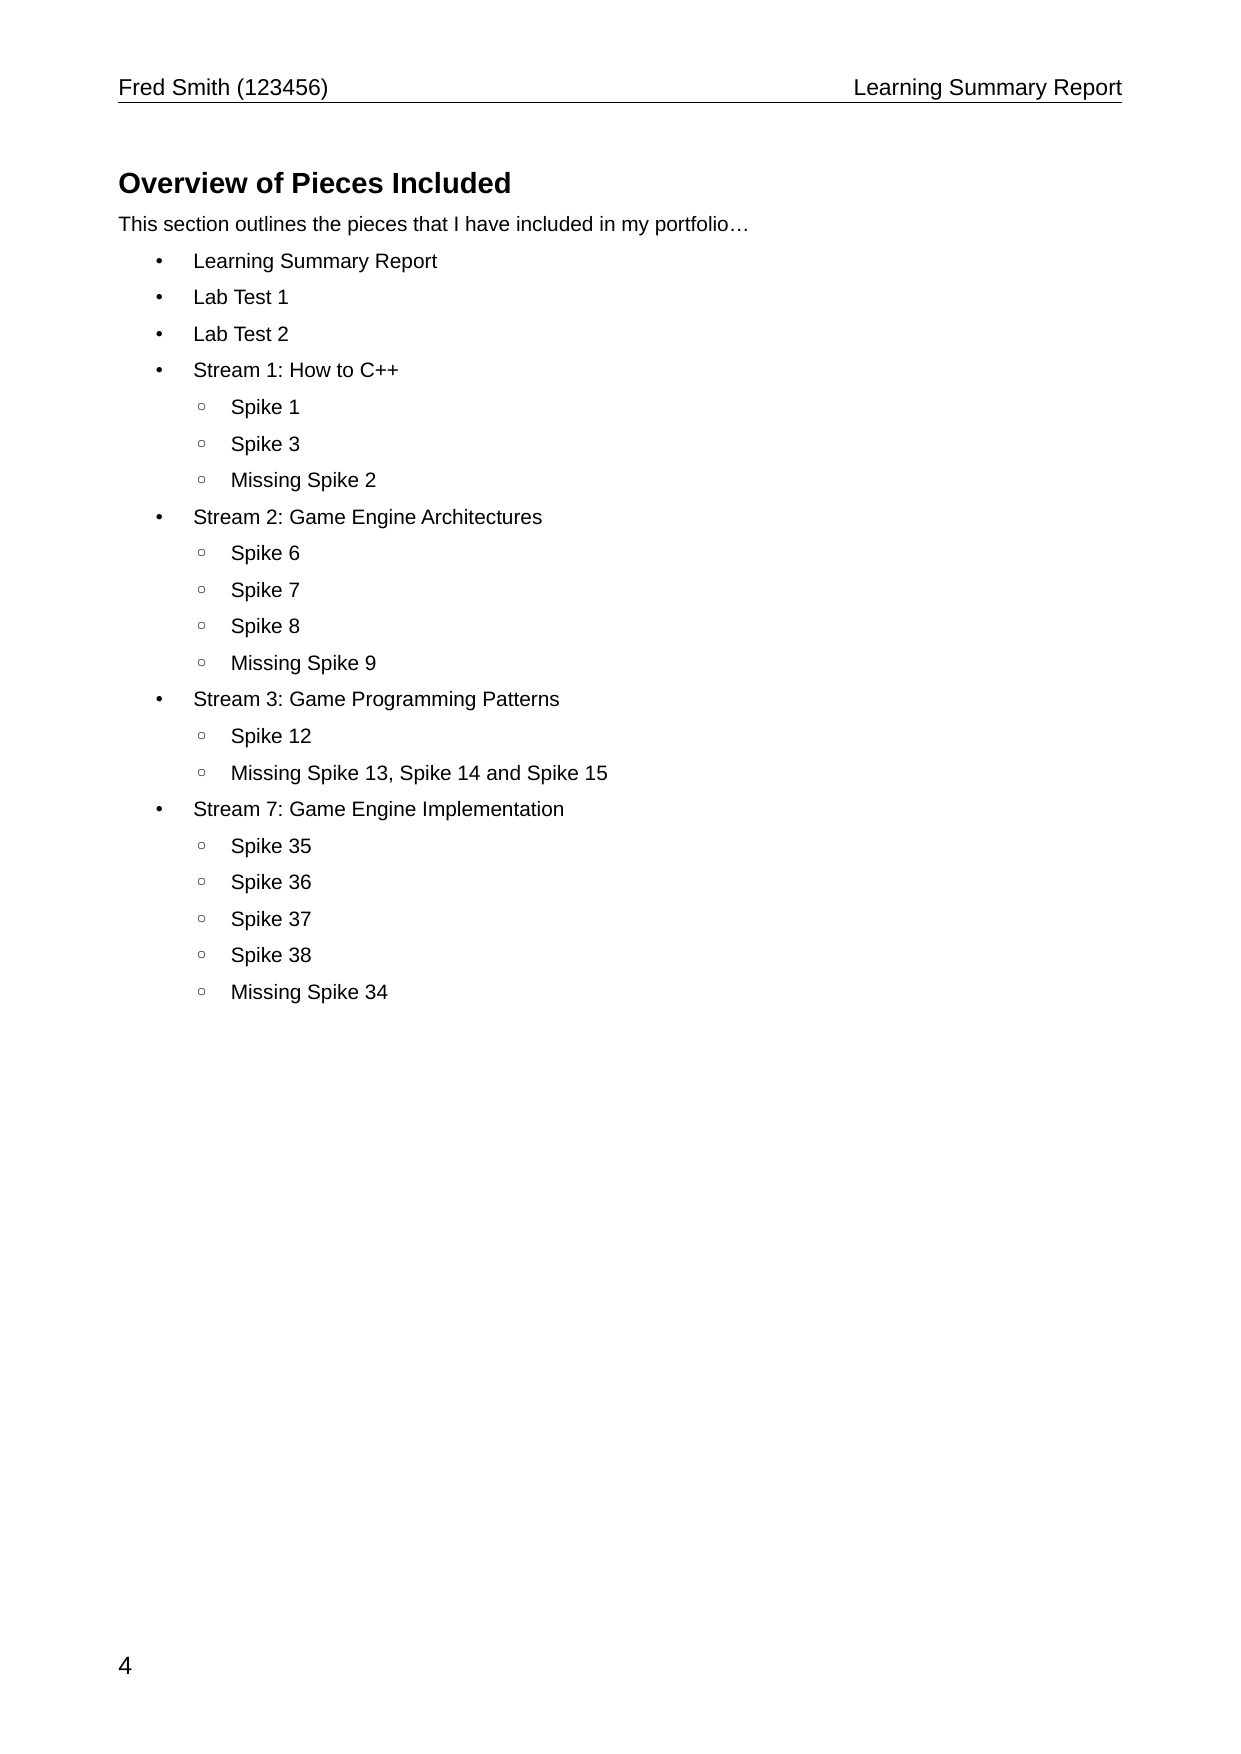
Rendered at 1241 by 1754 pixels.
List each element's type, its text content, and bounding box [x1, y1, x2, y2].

list Missing Spike 2 [193, 468, 1122, 492]
list Spike 35 [193, 833, 1122, 858]
text This section outlines the pieces that I have included in my portfolio… [118, 212, 1122, 236]
list Stream 7: Game Engine Implementation [156, 797, 1122, 821]
list Spike 6 [193, 541, 1122, 565]
list Missing Spike 34 [193, 980, 1122, 1004]
list Learning Summary Report [156, 248, 1122, 273]
list Spike 12 [193, 724, 1122, 748]
list Missing Spike 13, Spike 14 and Spike 15 [193, 760, 1122, 784]
list Spike 37 [193, 907, 1122, 931]
list Spike 8 [193, 614, 1122, 638]
list Stream 1: How to C++ [156, 358, 1122, 382]
list Lab Test 2 [156, 322, 1122, 346]
list Spike 7 [193, 578, 1122, 602]
list Spike 36 [193, 870, 1122, 894]
list Spike 38 [193, 943, 1122, 967]
list Lab Test 1 [156, 285, 1122, 309]
list Spike 3 [193, 431, 1122, 455]
subtitle Overview of Pieces Included [118, 170, 1122, 199]
list Stream 3: Game Programming Patterns [156, 687, 1122, 711]
list Spike 1 [193, 395, 1122, 419]
list Missing Spike 9 [193, 651, 1122, 675]
list Stream 2: Game Engine Architectures [156, 504, 1122, 528]
